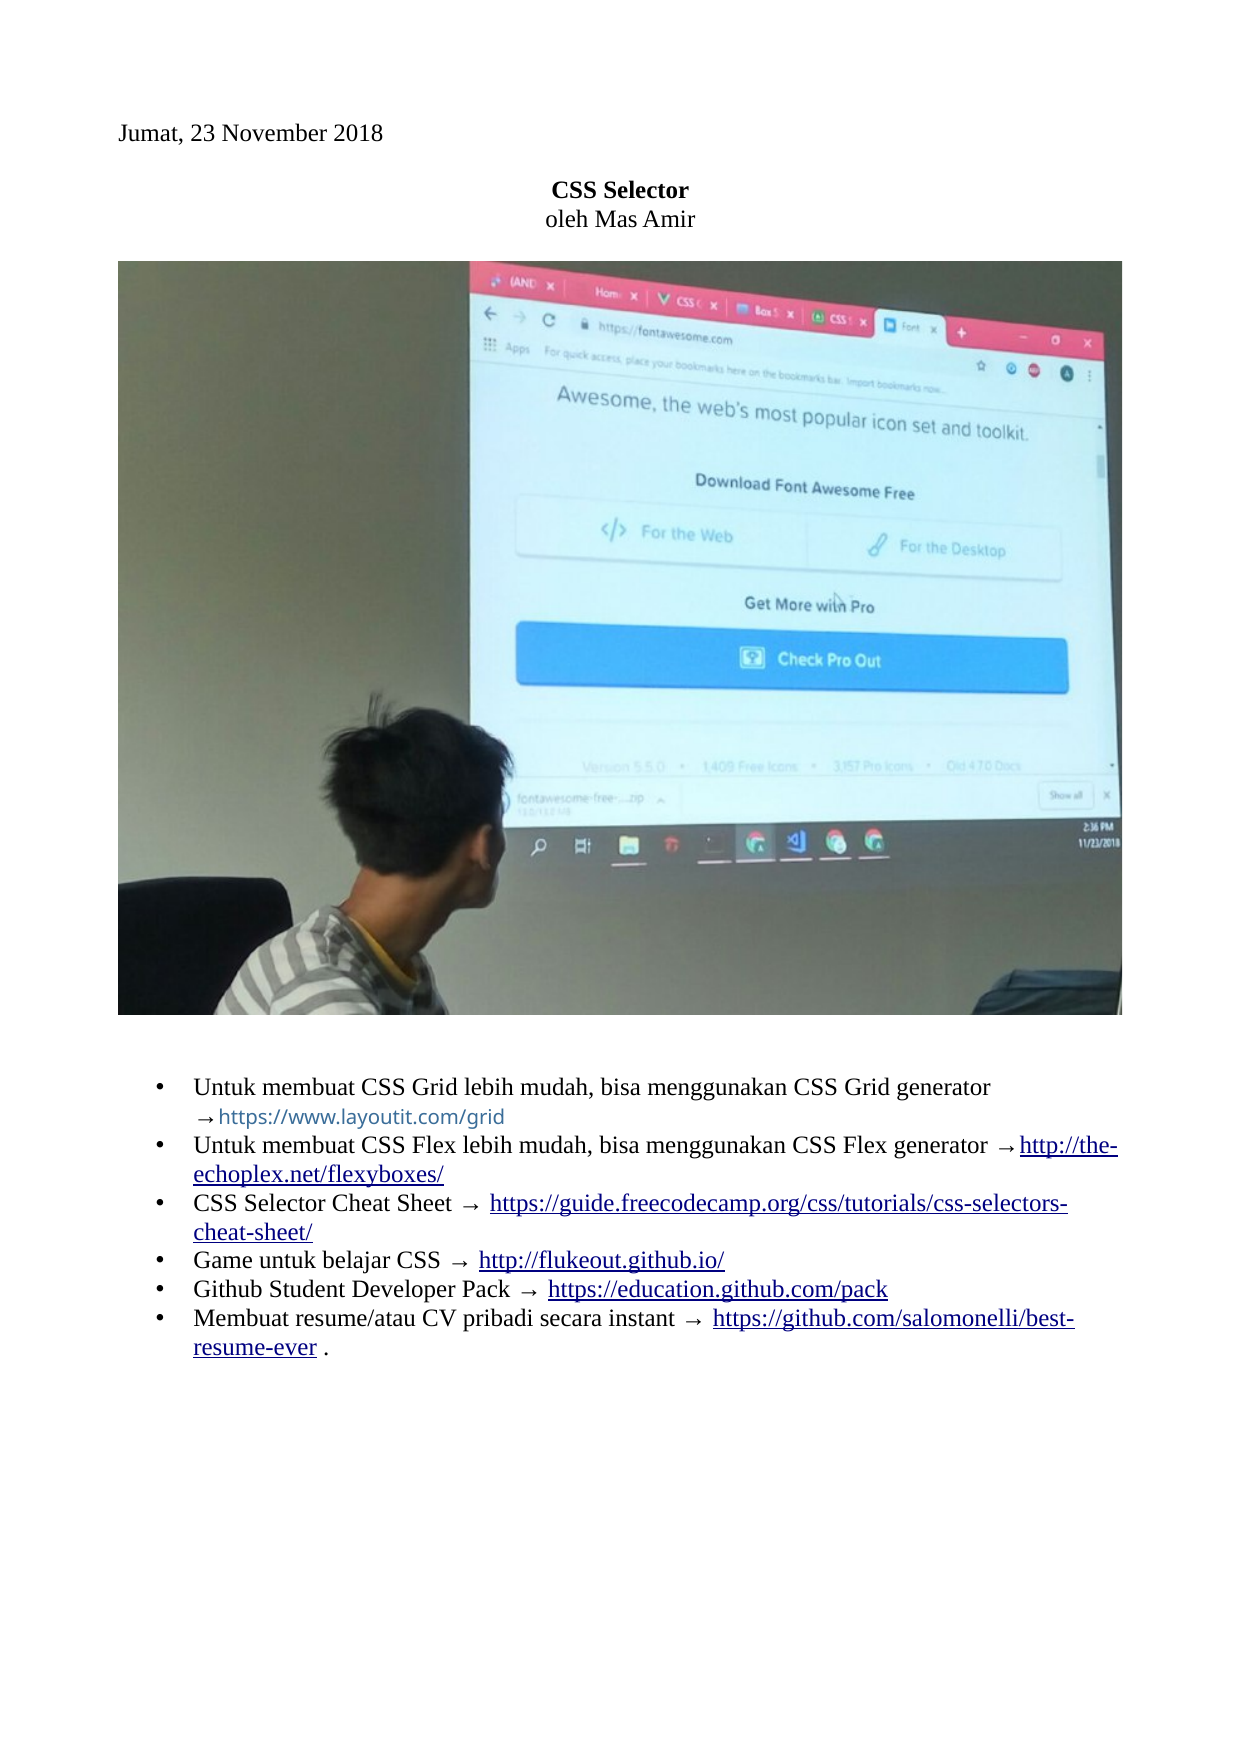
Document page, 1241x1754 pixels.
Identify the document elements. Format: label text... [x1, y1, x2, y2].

list Untuk membuat CSS Flex lebih mudah, bisa menggunakan CSS Flex generator →http://the-echoplex.net/flexyboxes/ [156, 1130, 1122, 1188]
text CSS Selector [118, 176, 1122, 204]
list Untuk membuat CSS Grid lebih mudah, bisa menggunakan CSS Grid generator →https://www.layoutit.com/grid [156, 1072, 1122, 1130]
list Membuat resume/atau CV pribadi secara instant → https://github.com/salomonelli/best-resume-ever . [156, 1303, 1122, 1360]
text Jumat, 23 November 2018 [118, 118, 1122, 147]
list Game untuk belajar CSS → http://flukeout.github.io/ [156, 1245, 1122, 1274]
list CSS Selector Cheat Sheet → https://guide.freecodecamp.org/css/tutorials/css-selectors-cheat-sheet/ [156, 1188, 1122, 1245]
list Github Student Developer Pack → https://education.github.com/pack [156, 1274, 1122, 1303]
text oleh Mas Amir [118, 204, 1122, 233]
picture [118, 261, 1123, 1015]
